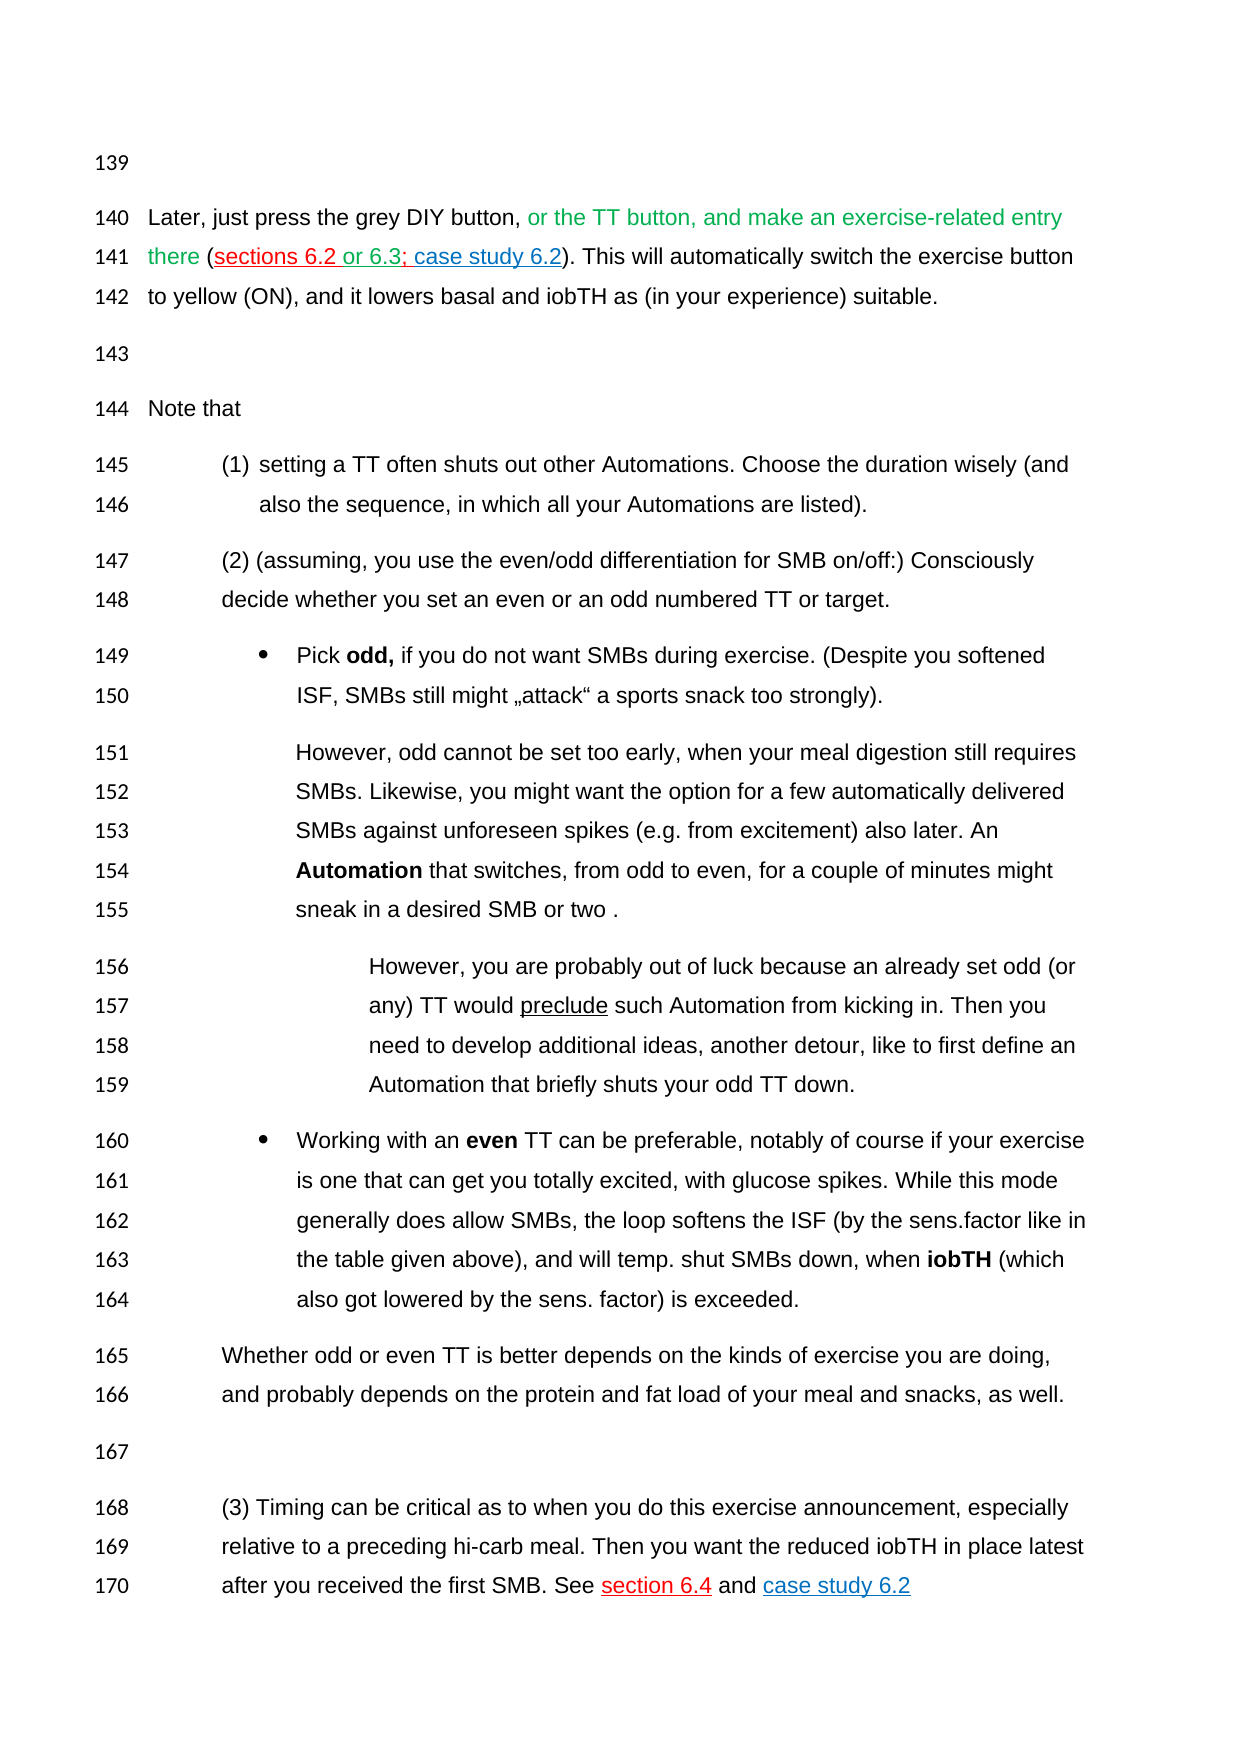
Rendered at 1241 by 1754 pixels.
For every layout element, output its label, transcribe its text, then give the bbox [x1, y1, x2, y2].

list Pick odd, if you do not want SMBs during exercise. (Despite you softened ISF, SMBs still might „attack“ a sports snack too strongly). [259, 642, 1093, 709]
list setting a TT often shuts out other Automations. Choose the duration wisely (and also the sequence, in which all your Automations are listed). [221, 451, 1093, 517]
text However, odd cannot be set too early, when your meal digestion still requires SMBs. Likewise, you might want the option for a few automatically delivered SMBs against unforeseen spikes (e.g. from excitement) also later. An Automation that switches, from odd to even, for a couple of minutes might sneak in a desired SMB or two . [295, 738, 1093, 923]
text (2) (assuming, you use the even/odd differentiation for SMB on/off:) Consciously decide whether you set an even or an odd numbered TT or target. [221, 547, 1093, 613]
text However, you are probably out of luck because an already set odd (or any) TT would preclude such Automation from kicking in. Then you need to develop additional ideas, another detour, like to first define an Automation that briefly shuts your odd TT down. [369, 953, 1093, 1097]
text Whether odd or even TT is better depends on the kinds of exercise you are doing, and probably depends on the protein and fat load of your meal and snacks, as well. [221, 1342, 1093, 1408]
list Working with an even TT can be preferable, notably of course if your exercise is one that can get you totally excited, with glucose spikes. While this mode generally does allow SMBs, the loop softens the ISF (by the sens.factor like in the table given above), and will temp. shut SMBs down, when iobTH (which also got lowered by the sens. factor) is exceeded. [259, 1127, 1093, 1312]
text (3) Timing can be critical as to when you do this exercise announcement, especially relative to a preceding hi-carb meal. Then you want the reduced iobTH in place latest after you received the first SMB. See section 6.4 and case study 6.2 [221, 1493, 1093, 1599]
text Note that [148, 395, 1093, 421]
text Later, just press the grey DIY button, or the TT button, and make an exercise-related entry there (sections 6.2 or 6.3; case study 6.2). This will automatically switch the exercise button to yellow (ON), and it lowers basal and iobTH as (in your experience) suitable. [148, 204, 1093, 309]
